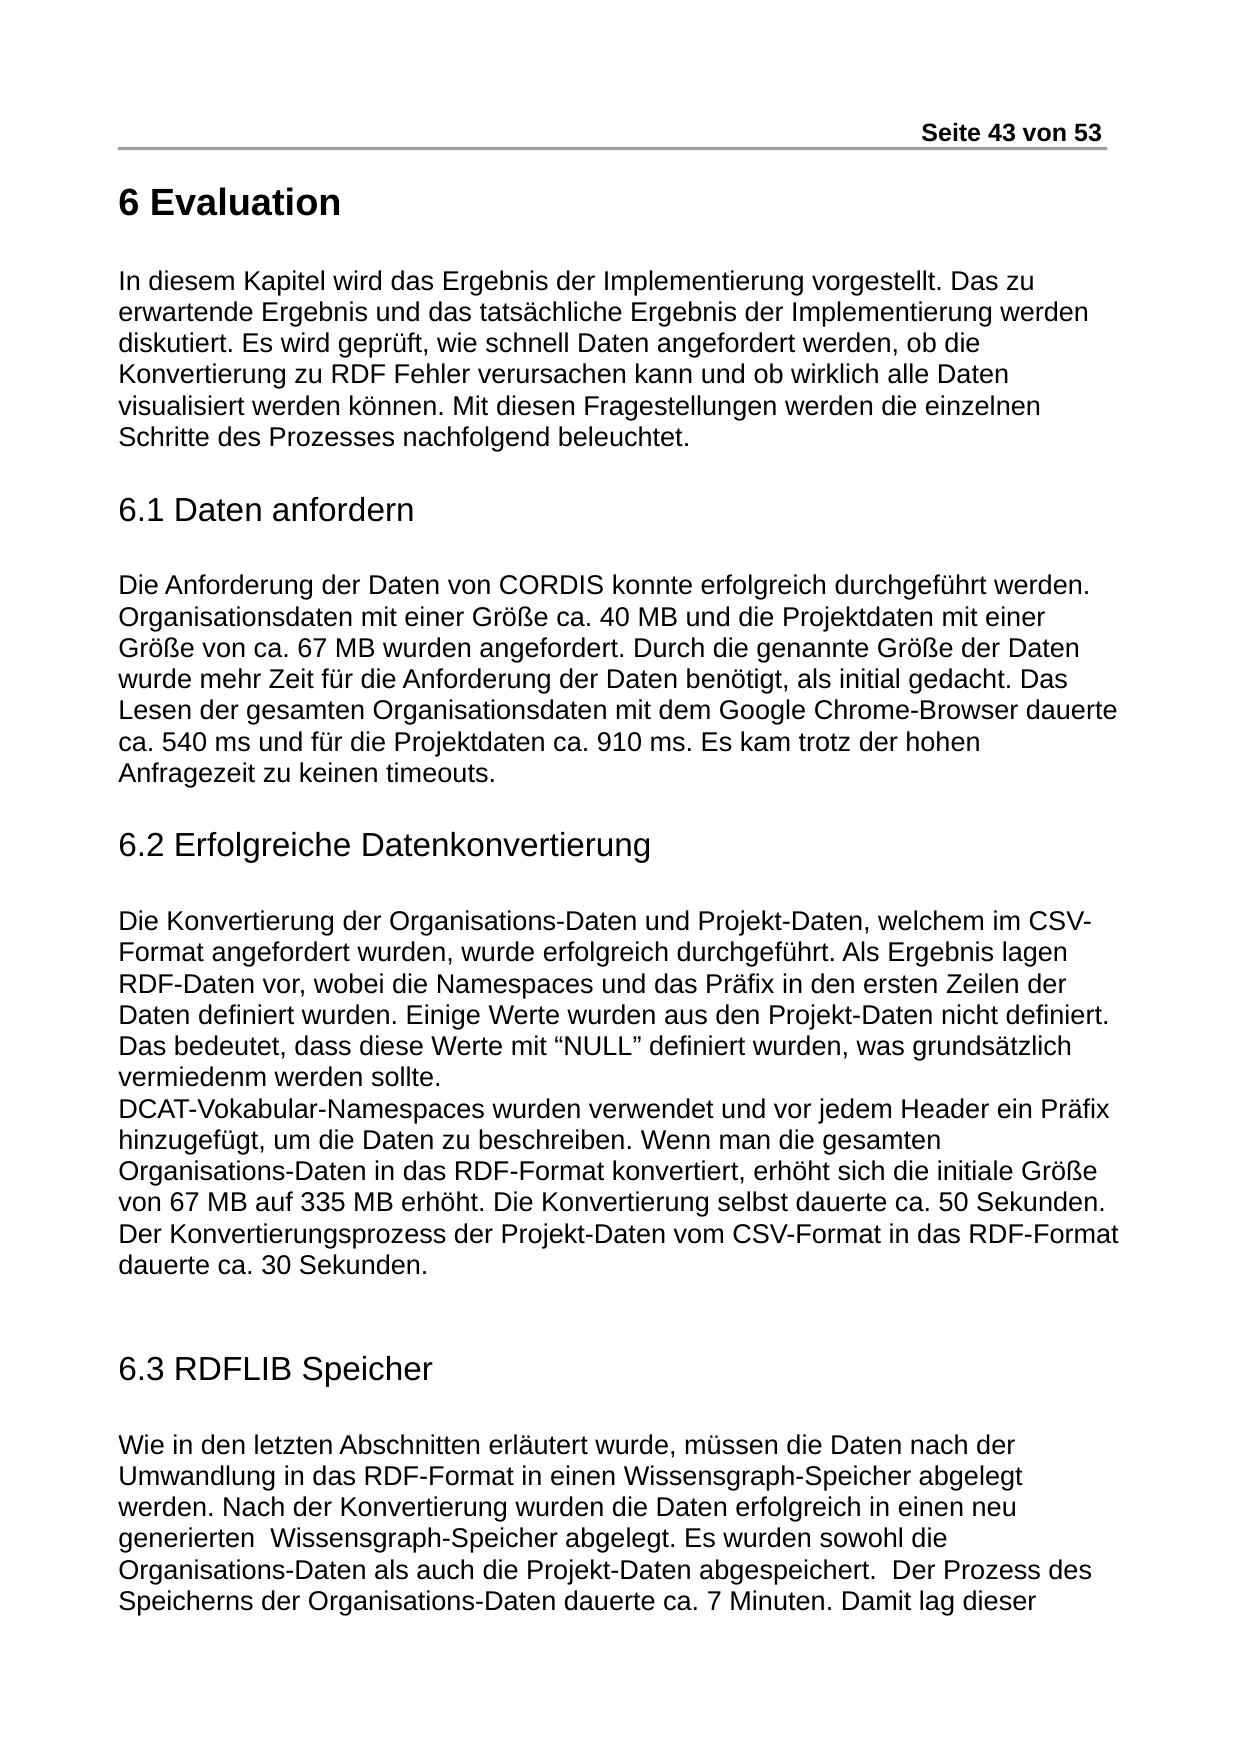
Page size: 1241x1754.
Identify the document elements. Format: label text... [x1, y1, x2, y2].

subtitle 6.2 Erfolgreiche Datenkonvertierung [118, 826, 1123, 864]
text In diesem Kapitel wird das Ergebnis der Implementierung vorgestellt. Das zu erwartende Ergebnis und das tatsächliche Ergebnis der Implementierung werden diskutiert. Es wird geprüft, wie schnell Daten angefordert werden, ob die Konvertierung zu RDF Fehler verursachen kann und ob wirklich alle Daten visualisiert werden können. Mit diesen Fragestellungen werden die einzelnen Schritte des Prozesses nachfolgend beleuchtet. [118, 264, 1123, 452]
text Wie in den letzten Abschnitten erläutert wurde, müssen die Daten nach der Umwandlung in das RDF-Format in einen Wissensgraph-Speicher abgelegt werden. Nach der Konvertierung wurden die Daten erfolgreich in einen neu generierten Wissensgraph-Speicher abgelegt. Es wurden sowohl die Organisations-Daten als auch die Projekt-Daten abgespeichert. Der Prozess des Speicherns der Organisations-Daten dauerte ca. 7 Minuten. Damit lag dieser [118, 1429, 1123, 1616]
subtitle 6.1 Daten anfordern [118, 489, 1123, 528]
subtitle 6 Evaluation [118, 180, 1123, 223]
subtitle 6.3 RDFLIB Speicher [118, 1349, 1123, 1387]
text Die Konvertierung der Organisations-Daten und Projekt-Daten, welchem im CSV-Format angefordert wurden, wurde erfolgreich durchgeführt. Als Ergebnis lagen RDF-Daten vor, wobei die Namespaces und das Präfix in den ersten Zeilen der Daten definiert wurden. Einige Werte wurden aus den Projekt-Daten nicht definiert. Das bedeutet, dass diese Werte mit “NULL” definiert wurden, was grundsätzlich vermiedenm werden sollte. [118, 905, 1123, 1093]
text Die Anforderung der Daten von CORDIS konnte erfolgreich durchgeführt werden. Organisationsdaten mit einer Größe ca. 40 MB und die Projektdaten mit einer Größe von ca. 67 MB wurden angefordert. Durch die genannte Größe der Daten wurde mehr Zeit für die Anforderung der Daten benötigt, als initial gedacht. Das Lesen der gesamten Organisationsdaten mit dem Google Chrome-Browser dauerte ca. 540 ms und für die Projektdaten ca. 910 ms. Es kam trotz der hohen Anfragezeit zu keinen timeouts. [118, 569, 1123, 788]
text DCAT-Vokabular-Namespaces wurden verwendet und vor jedem Header ein Präfix hinzugefügt, um die Daten zu beschreiben. Wenn man die gesamten Organisations-Daten in das RDF-Format konvertiert, erhöht sich die initiale Größe von 67 MB auf 335 MB erhöht. Die Konvertierung selbst dauerte ca. 50 Sekunden. Der Konvertierungsprozess der Projekt-Daten vom CSV-Format in das RDF-Format dauerte ca. 30 Sekunden. [118, 1093, 1123, 1280]
